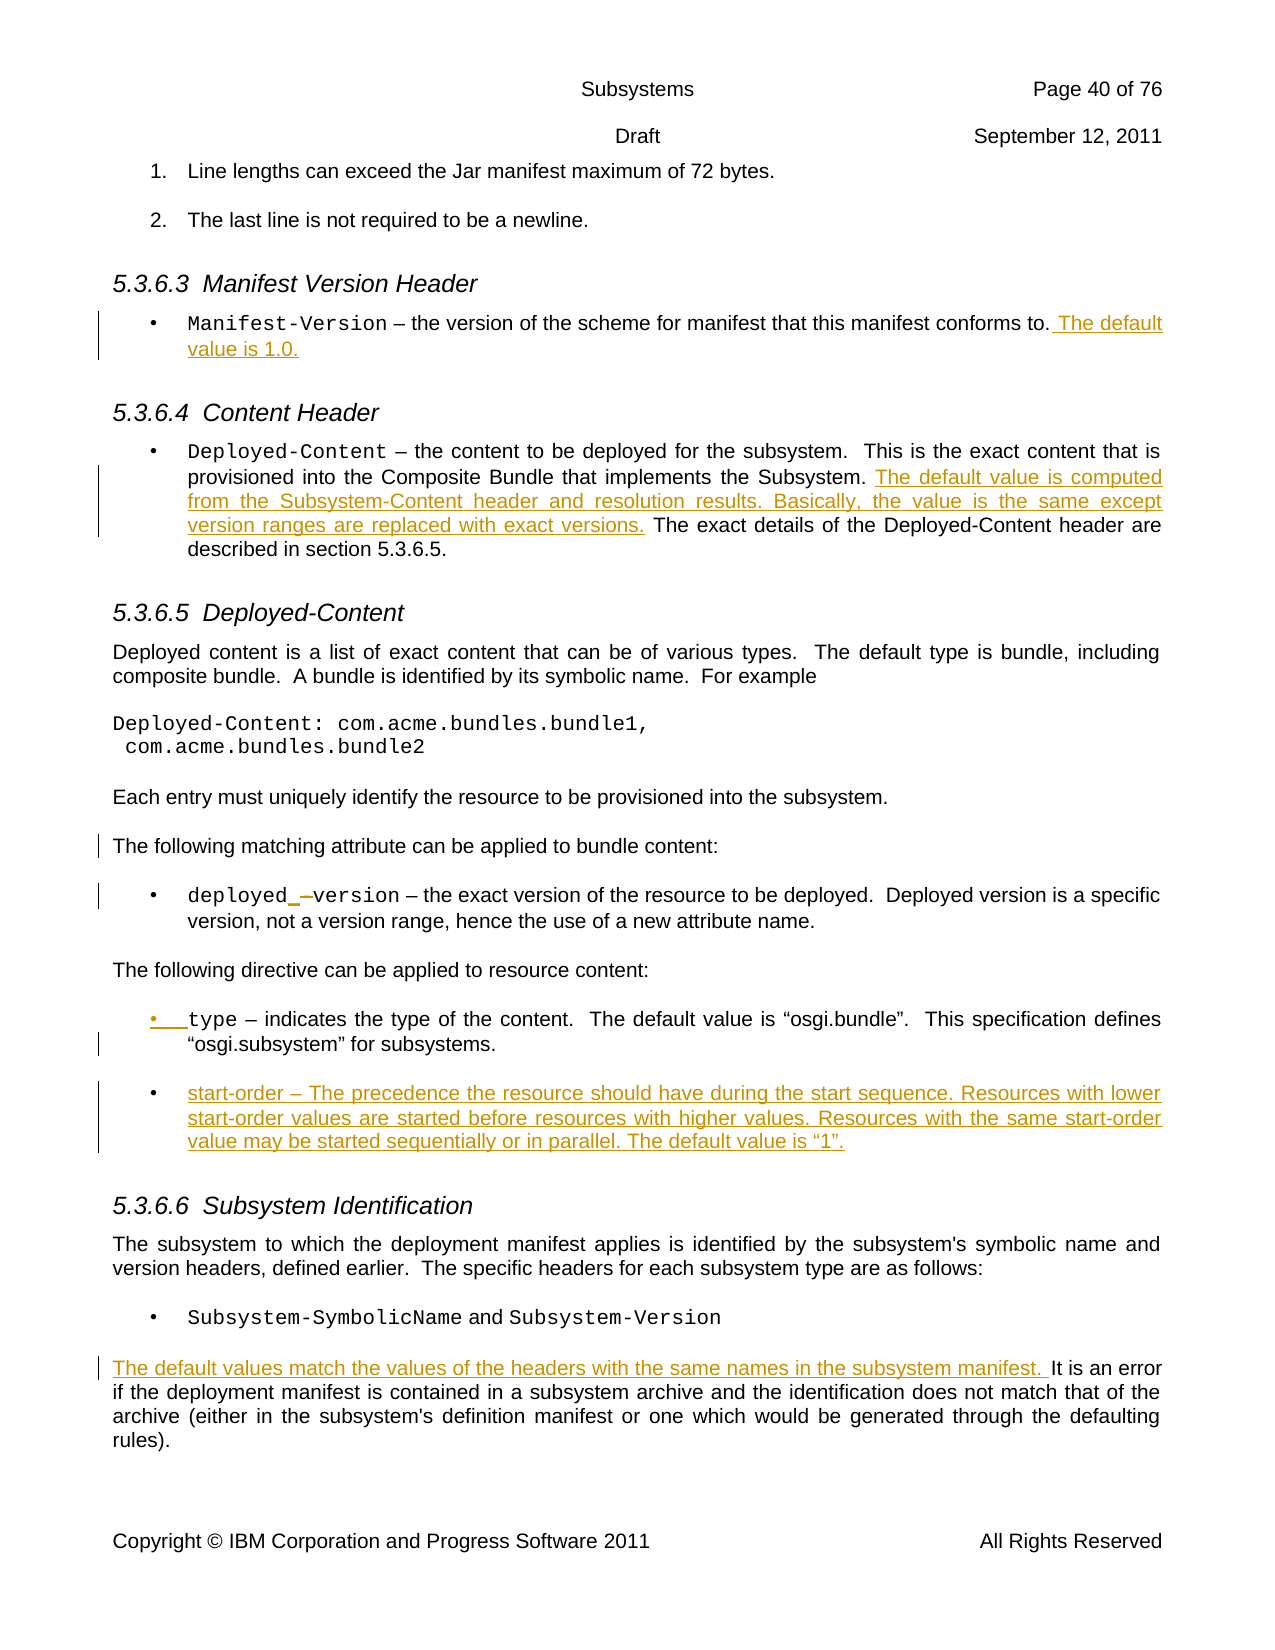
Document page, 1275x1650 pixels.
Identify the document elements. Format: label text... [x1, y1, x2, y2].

list type – indicates the type of the content. The default value is “osgi.bundle”. This specification defines “osgi.subsystem” for subsystems. [150, 1006, 1162, 1056]
list Line lengths can exceed the Jar manifest maximum of 72 bytes. [150, 159, 1162, 183]
list The last line is not required to be a newline. [150, 208, 1162, 232]
list Subsystem-SymbolicName and Subsystem-Version [150, 1305, 1162, 1331]
text Each entry must uniquely identify the resource to be provisioned into the subsystem. [112, 785, 1162, 809]
subtitle Deployed-Content [112, 598, 1162, 627]
list Deployed-Content – the content to be deployed for the subsystem. This is the exact content that is provisioned into the Composite Bundle that implements the Subsystem. The default value is computed from the Subsystem-Content header and resolution results. Basically, the value is the same except version ranges are replaced with exact versions. The exact details of the Deployed-Content header are described in section 5.3.6.5. [150, 439, 1162, 561]
text The following matching attribute can be applied to bundle content: [112, 834, 1162, 858]
subtitle Subsystem Identification [112, 1191, 1162, 1219]
text The following directive can be applied to resource content: [112, 957, 1162, 981]
text Deployed-Content: com.acme.bundles.bundle1, com.acme.bundles.bundle2 [112, 712, 1162, 760]
list start-order – The precedence the resource should have during the start sequence. Resources with lower start-order values are started before resources with higher values. Resources with the same start-order value may be started sequentially or in parallel. The default value is “1”. [150, 1081, 1162, 1153]
subtitle Content Header [112, 398, 1162, 427]
list Manifest-Version – the version of the scheme for manifest that this manifest conforms to. The default value is 1.0. [150, 311, 1162, 360]
text The default values match the values of the headers with the same names in the subsystem manifest. It is an error if the deployment manifest is contained in a subsystem archive and the identification does not match that of the archive (either in the subsystem's definition manifest or one which would be generated through the defaulting rules). [112, 1356, 1162, 1452]
text The subsystem to which the deployment manifest applies is identified by the subsystem's symbolic name and version headers, defined earlier. The specific headers for each subsystem type are as follows: [112, 1232, 1162, 1280]
list deployed_version – the exact version of the resource to be deployed. Deployed version is a specific version, not a version range, hence the use of a new attribute name. [150, 883, 1162, 932]
text Deployed content is a list of exact content that can be of various types. The default type is bundle, including composite bundle. A bundle is identified by its symbolic name. For example [112, 639, 1162, 687]
subtitle Manifest Version Header [112, 269, 1162, 298]
